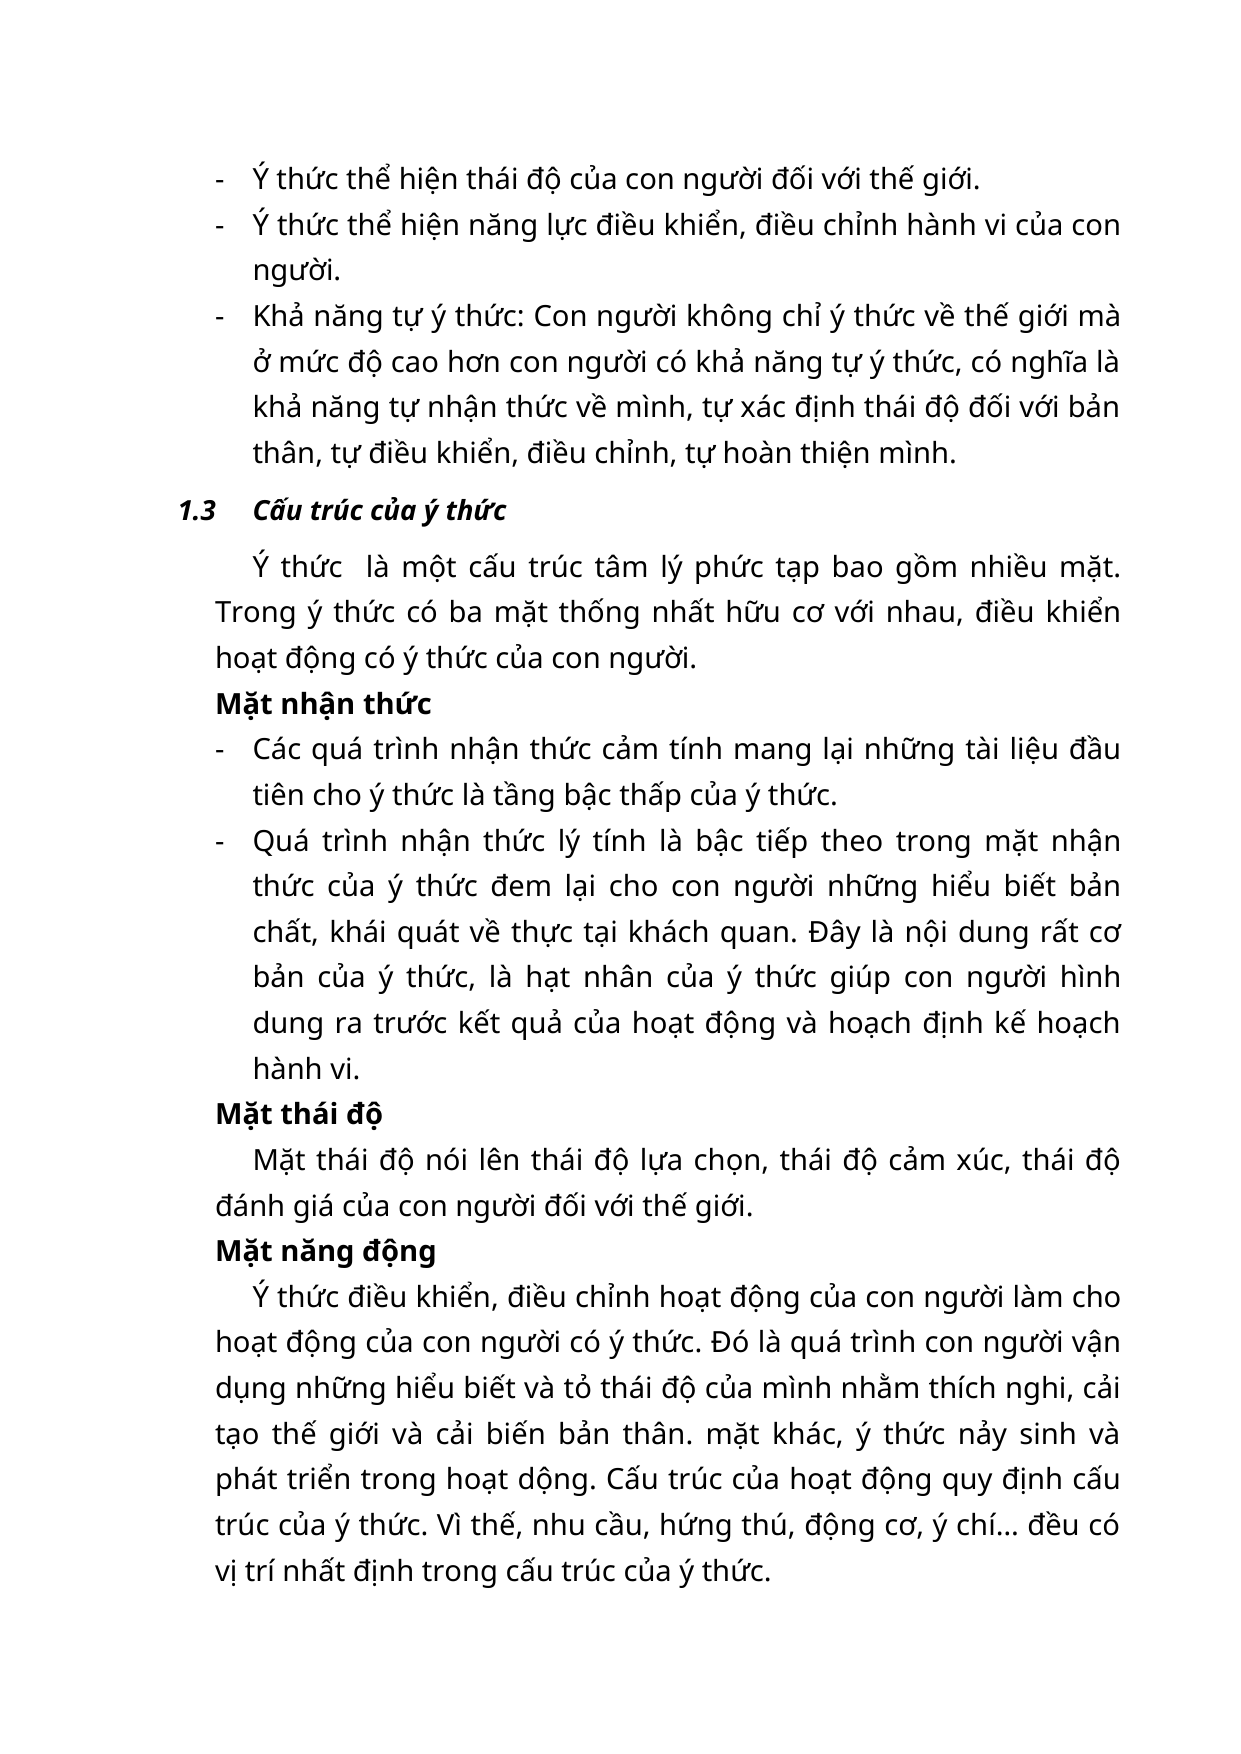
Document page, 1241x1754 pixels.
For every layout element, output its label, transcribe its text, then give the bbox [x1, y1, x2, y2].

text Mặt năng động [215, 1231, 1122, 1270]
text Ý thức là một cấu trúc tâm lý phức tạp bao gồm nhiều mặt. Trong ý thức có ba mặt thống nhất hữu cơ với nhau, điều khiển hoạt động có ý thức của con người. [215, 546, 1122, 677]
list Khả năng tự ý thức: Con người không chỉ ý thức về thế giới mà ở mức độ cao hơn con người có khả năng tự ý thức, có nghĩa là khả năng tự nhận thức về mình, tự xác định thái độ đối với bản thân, tự điều khiển, điều chỉnh, tự hoàn thiện mình. [215, 295, 1122, 472]
list Các quá trình nhận thức cảm tính mang lại những tài liệu đầu tiên cho ý thức là tầng bậc thấp của ý thức. [215, 729, 1122, 814]
text Ý thức điều khiển, điều chỉnh hoạt động của con người làm cho hoạt động của con người có ý thức. Đó là quá trình con người vận dụng những hiểu biết và tỏ thái độ của mình nhằm thích nghi, cải tạo thế giới và cải biến bản thân. mặt khác, ý thức nảy sinh và phát triển trong hoạt dộng. Cấu trúc của hoạt động quy định cấu trúc của ý thức. Vì thế, nhu cầu, hứng thú, động cơ, ý chí… đều có vị trí nhất định trong cấu trúc của ý thức. [215, 1276, 1122, 1589]
list Ý thức thể hiện thái độ của con người đối với thế giới. [215, 158, 1122, 198]
text Mặt nhận thức [215, 683, 1122, 723]
list Quá trình nhận thức lý tính là bậc tiếp theo trong mặt nhận thức của ý thức đem lại cho con người những hiểu biết bản chất, khái quát về thực tại khách quan. Đây là nội dung rất cơ bản của ý thức, là hạt nhân của ý thức giúp con người hình dung ra trước kết quả của hoạt động và hoạch định kế hoạch hành vi. [215, 820, 1122, 1088]
list Ý thức thể hiện năng lực điều khiển, điều chỉnh hành vi của con người. [215, 204, 1122, 289]
subtitle Cấu trúc của ý thức [177, 490, 1122, 528]
text Mặt thái độ nói lên thái độ lựa chọn, thái độ cảm xúc, thái độ đánh giá của con người đối với thế giới. [215, 1139, 1122, 1224]
text Mặt thái độ [215, 1094, 1122, 1133]
